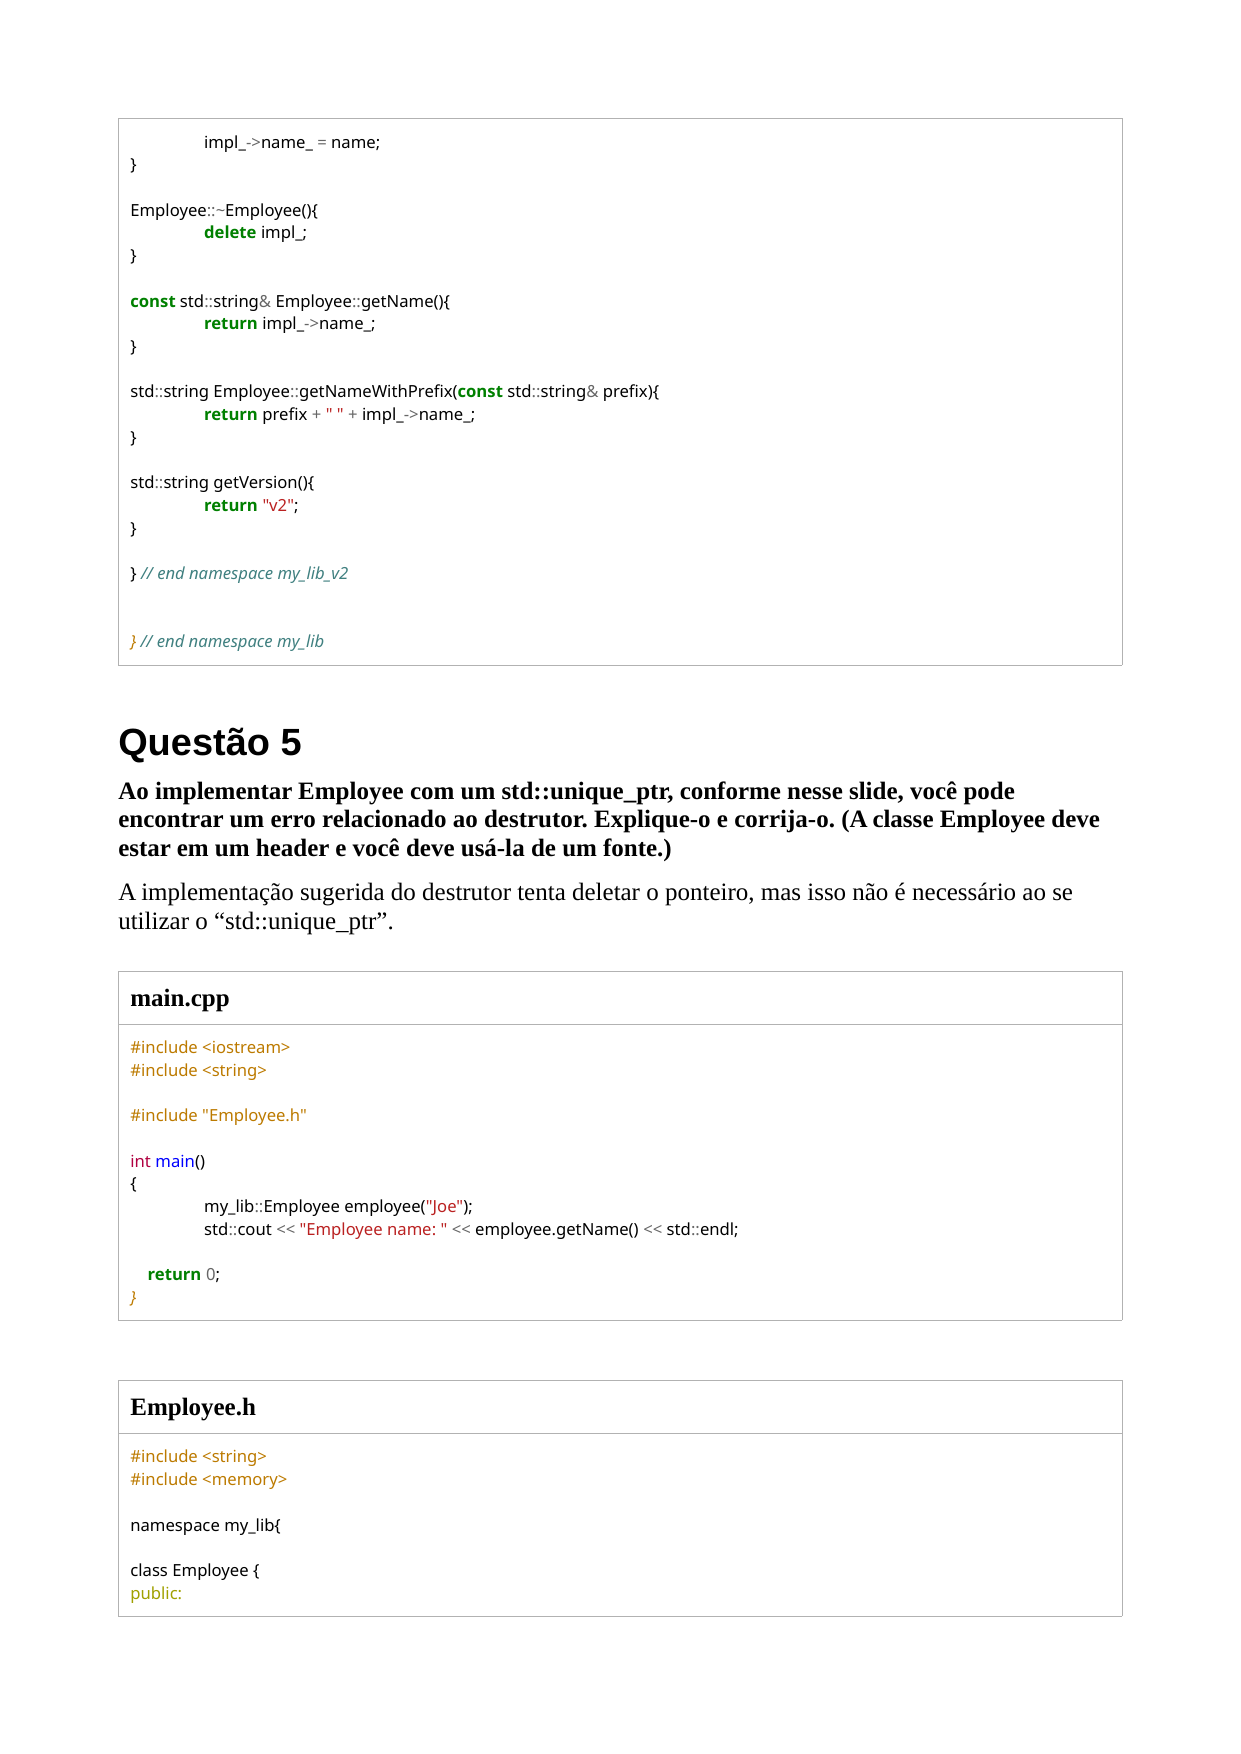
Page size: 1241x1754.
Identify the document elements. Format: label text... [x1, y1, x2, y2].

text A implementação sugerida do destrutor tenta deletar o ponteiro, mas isso não é necessário ao se utilizar o “std::unique_ptr”. [118, 877, 1122, 934]
table_header main.cpp [119, 972, 1122, 1023]
table_cell impl_->name_ = name; } Employee::~Employee(){ delete impl_; } const std::string& Employee::getName(){ return impl_->name_; } std::string Employee::getNameWithPrefix(const std::string& prefix){ return prefix + " " + impl_->name_; } std::string getVersion(){ return "v2"; } } // end namespace my_lib_v2 } // end namespace my_lib [119, 119, 1122, 664]
subtitle Questão 5 [118, 719, 1122, 763]
text Ao implementar Employee com um std::unique_ptr, conforme nesse slide, você pode encontrar um erro relacionado ao destrutor. Explique-o e corrija-o. (A classe Employee deve estar em um header e você deve usá-la de um fonte.) [118, 776, 1122, 862]
table_cell #include <iostream> #include <string> #include "Employee.h" int main() { my_lib::Employee employee("Joe"); std::cout << "Employee name: " << employee.getName() << std::endl; return 0; } [119, 1025, 1122, 1320]
table_header Employee.h [119, 1381, 1122, 1433]
table_cell #include <string> #include <memory> namespace my_lib{ class Employee { public: [119, 1434, 1122, 1616]
